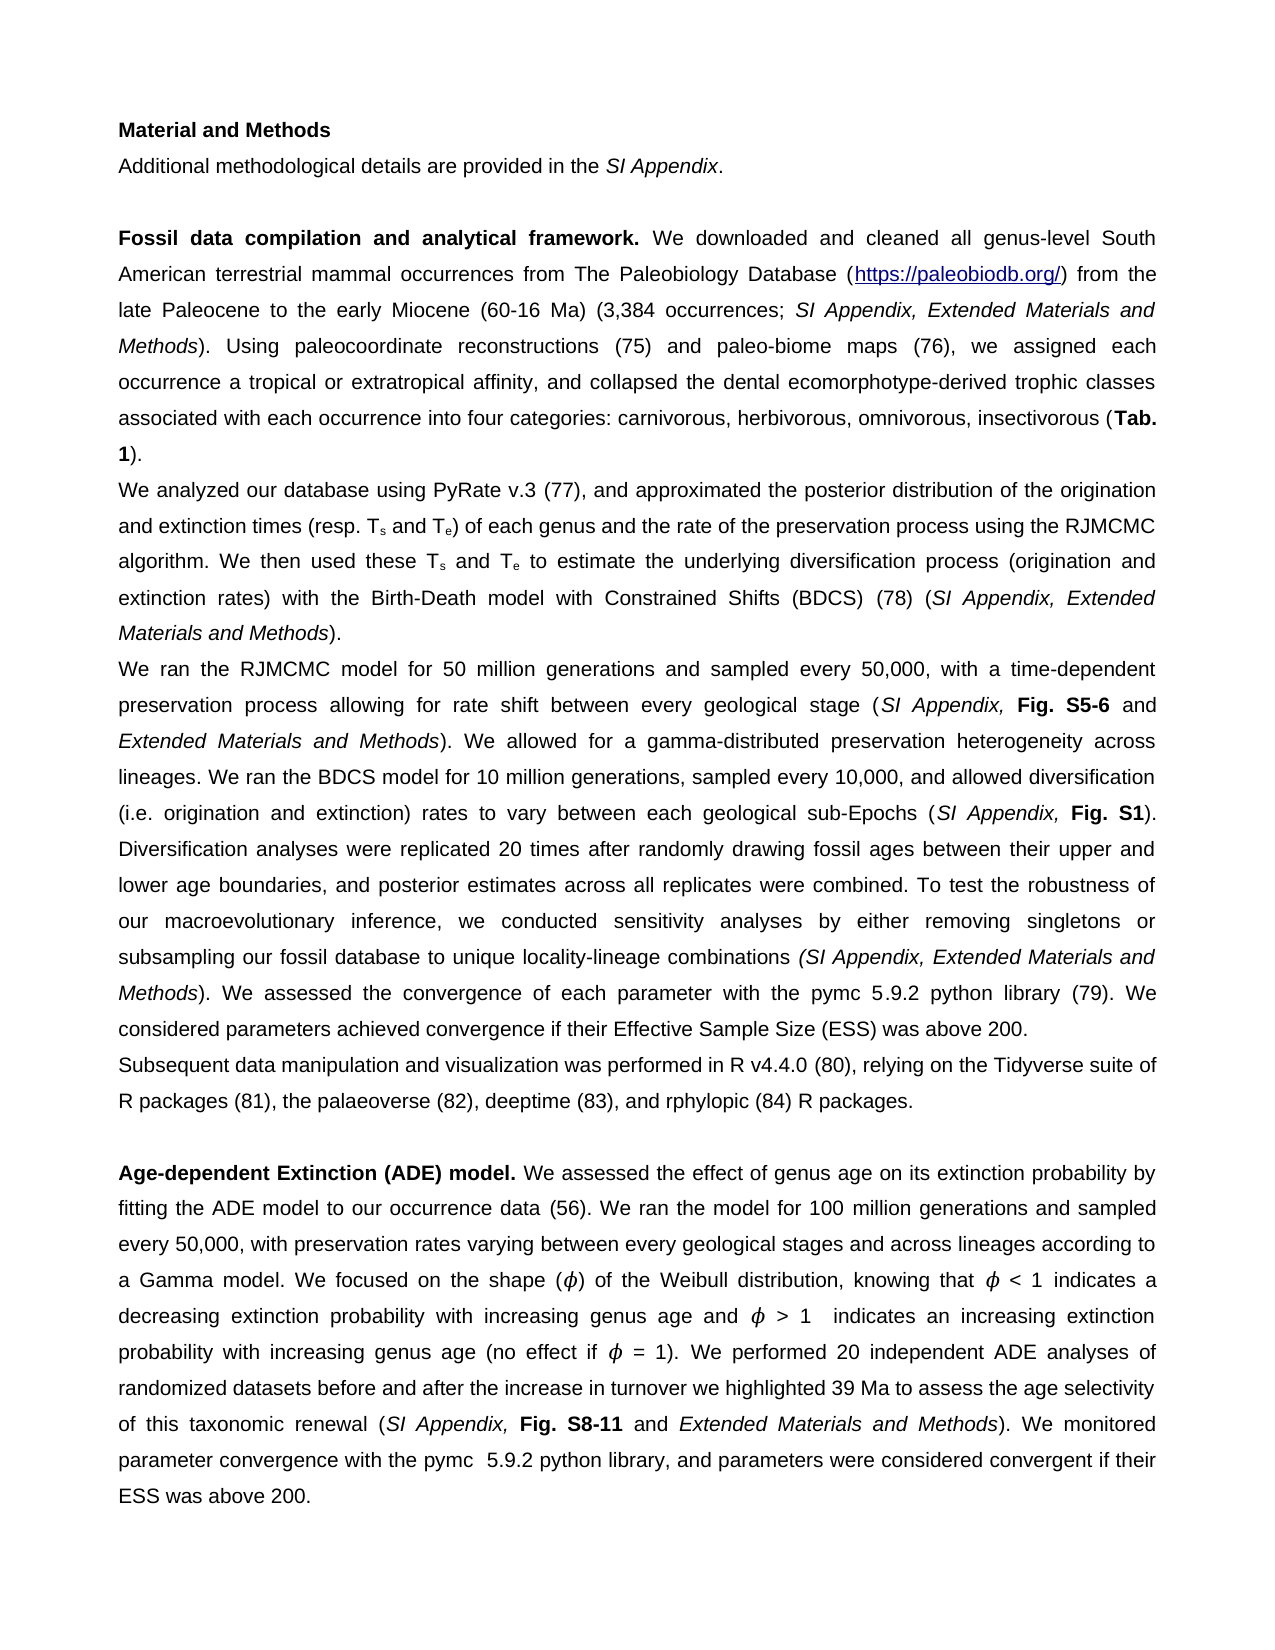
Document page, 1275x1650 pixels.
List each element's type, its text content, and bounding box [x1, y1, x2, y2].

text Additional methodological details are provided in the SI Appendix. [118, 154, 1157, 178]
text We analyzed our database using PyRate v.3 (77), and approximated the posterior distribution of the origination and extinction times (resp. Ts and Te) of each genus and the rate of the preservation process using the RJMCMC algorithm. We then used these Ts and Te to estimate the underlying diversification process (origination and extinction rates) with the Birth-Death model with Constrained Shifts (BDCS) (78) (SI Appendix, Extended Materials and Methods). [118, 477, 1157, 645]
text Fossil data compilation and analytical framework. We downloaded and cleaned all genus-level South American terrestrial mammal occurrences from The Paleobiology Database (https://paleobiodb.org/) from the late Paleocene to the early Miocene (60-16 Ma) (3,384 occurrences; SI Appendix, Extended Materials and Methods). Using paleocoordinate reconstructions (75) and paleo-biome maps (76), we assigned each occurrence a tropical or extratropical affinity, and collapsed the dental ecomorphotype-derived trophic classes associated with each occurrence into four categories: carnivorous, herbivorous, omnivorous, insectivorous (Tab. 1). [118, 226, 1157, 466]
text Age-dependent Extinction (ADE) model. We assessed the effect of genus age on its extinction probability by fitting the ADE model to our occurrence data (56). We ran the model for 100 million generations and sampled every 50,000, with preservation rates varying between every geological stages and across lineages according to a Gamma model. We focused on the shape (𝜙) of the Weibull distribution, knowing that 𝜙 < 1 indicates a decreasing extinction probability with increasing genus age and 𝜙 > 1 indicates an increasing extinction probability with increasing genus age (no effect if 𝜙 = 1). We performed 20 independent ADE analyses of randomized datasets before and after the increase in turnover we highlighted 39 Ma to assess the age selectivity of this taxonomic renewal (SI Appendix, Fig. S8-11 and Extended Materials and Methods). We monitored parameter convergence with the pymc 5.9.2 python library, and parameters were considered convergent if their ESS was above 200. [118, 1160, 1157, 1508]
text Subsequent data manipulation and visualization was performed in R v4.4.0 (80), relying on the Tidyverse suite of R packages (81), the palaeoverse (82), deeptime (83), and rphylopic (84) R packages. [118, 1052, 1157, 1112]
text Material and Methods [118, 118, 1157, 142]
text We ran the RJMCMC model for 50 million generations and sampled every 50,000, with a time-dependent preservation process allowing for rate shift between every geological stage (SI Appendix, Fig. S5-6 and Extended Materials and Methods). We allowed for a gamma-distributed preservation heterogeneity across lineages. We ran the BDCS model for 10 million generations, sampled every 10,000, and allowed diversification (i.e. origination and extinction) rates to vary between each geological sub-Epochs (SI Appendix, Fig. S1). Diversification analyses were replicated 20 times after randomly drawing fossil ages between their upper and lower age boundaries, and posterior estimates across all replicates were combined. To test the robustness of our macroevolutionary inference, we conducted sensitivity analyses by either removing singletons or subsampling our fossil database to unique locality-lineage combinations (SI Appendix, Extended Materials and Methods). We assessed the convergence of each parameter with the pymc 5.9.2 python library (79). We considered parameters achieved convergence if their Effective Sample Size (ESS) was above 200. [118, 657, 1157, 1041]
